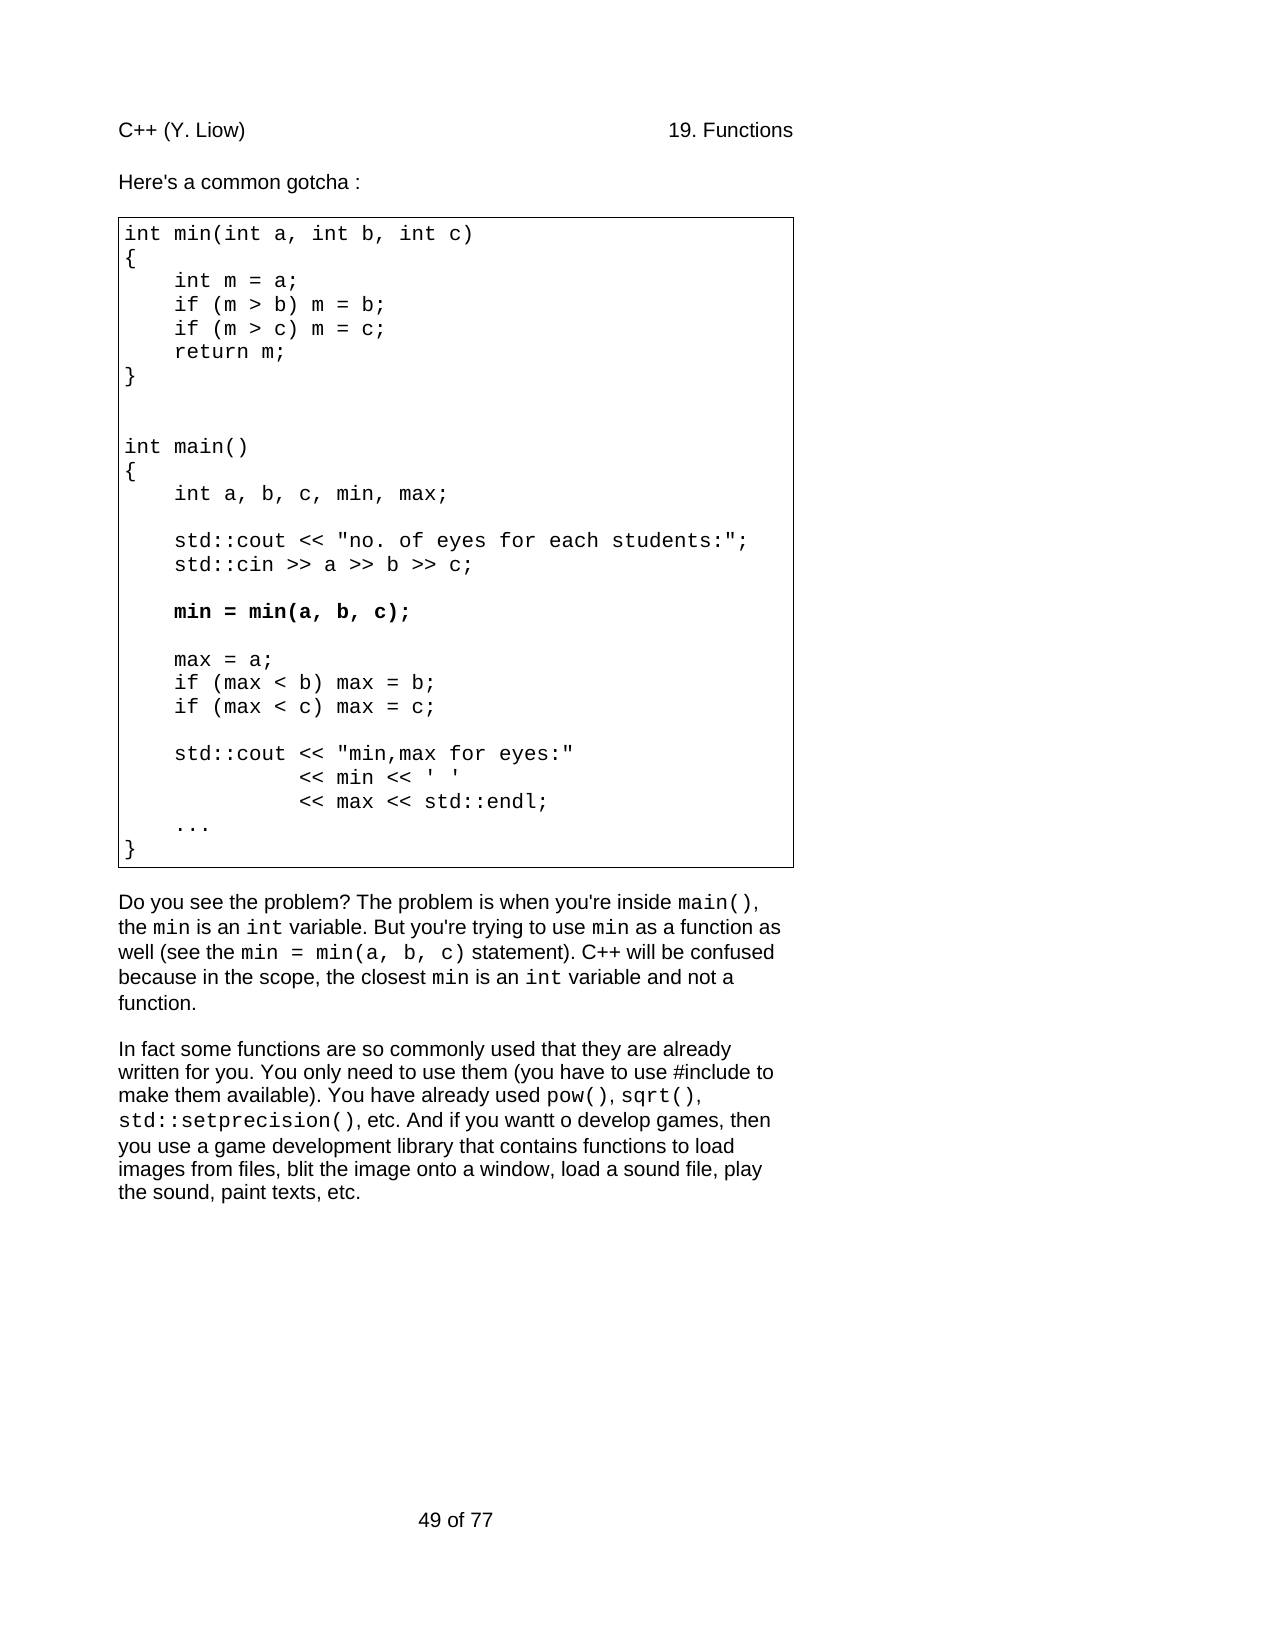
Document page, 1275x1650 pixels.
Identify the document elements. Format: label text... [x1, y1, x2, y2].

table_header int min(int a, int b, int c) { int m = a; if (m > b) m = b; if (m > c) m = c; return m; } int main() { int a, b, c, min, max; std::cout << "no. of eyes for each students:"; std::cin >> a >> b >> c; min = min(a, b, c); max = a; if (max < b) max = b; if (max < c) max = c; std::cout << "min,max for eyes:" << min << ' ' << max << std::endl; ... } [119, 218, 793, 867]
text Do you see the problem? The problem is when you're inside main(), the min is an int variable. But you're trying to use min as a function as well (see the min = min(a, b, c) statement). C++ will be confused because in the scope, the closest min is an int variable and not a function. [118, 891, 793, 1014]
text In fact some functions are so commonly used that they are already written for you. You only need to use them (you have to use #include to make them available). You have already used pow(), sqrt(), std::setprecision(), etc. And if you wantt o develop games, then you use a game development library that contains functions to load images from files, blit the image onto a window, load a sound file, play the sound, paint texts, etc. [118, 1037, 793, 1204]
text Here's a common gotcha : [118, 171, 793, 194]
